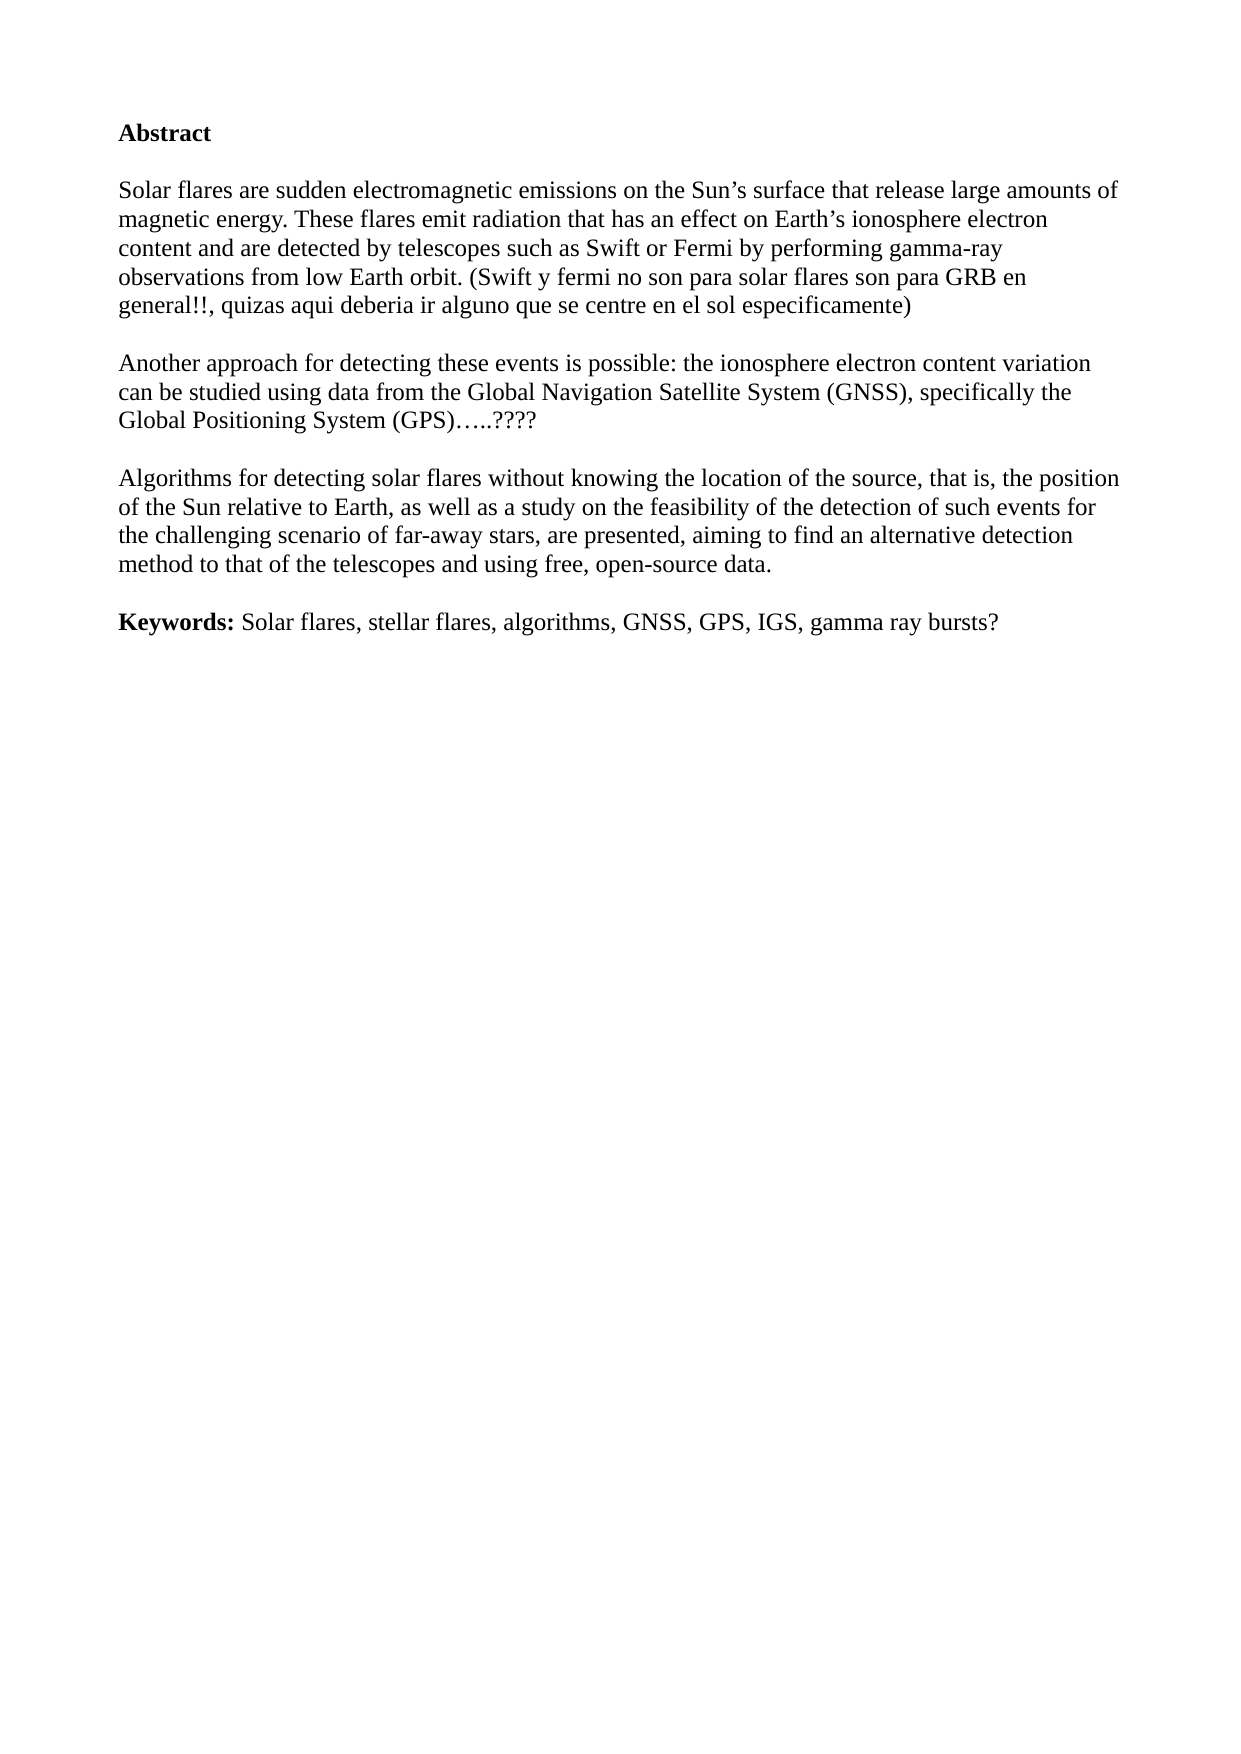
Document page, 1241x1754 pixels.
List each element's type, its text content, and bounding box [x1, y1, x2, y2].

text Abstract [118, 118, 1122, 147]
text Algorithms for detecting solar flares without knowing the location of the source, that is, the position of the Sun relative to Earth, as well as a study on the feasibility of the detection of such events for the challenging scenario of far-away stars, are presented, aiming to find an alternative detection method to that of the telescopes and using free, open-source data. [118, 463, 1122, 578]
text Another approach for detecting these events is possible: the ionosphere electron content variation can be studied using data from the Global Navigation Satellite System (GNSS), specifically the Global Positioning System (GPS)…..???? [118, 348, 1122, 434]
text Keywords: Solar flares, stellar flares, algorithms, GNSS, GPS, IGS, gamma ray bursts? [118, 607, 1122, 636]
text Solar flares are sudden electromagnetic emissions on the Sun’s surface that release large amounts of magnetic energy. These flares emit radiation that has an effect on Earth’s ionosphere electron content and are detected by telescopes such as Swift or Fermi by performing gamma-ray observations from low Earth orbit. (Swift y fermi no son para solar flares son para GRB en general!!, quizas aqui deberia ir alguno que se centre en el sol especificamente) [118, 176, 1122, 319]
